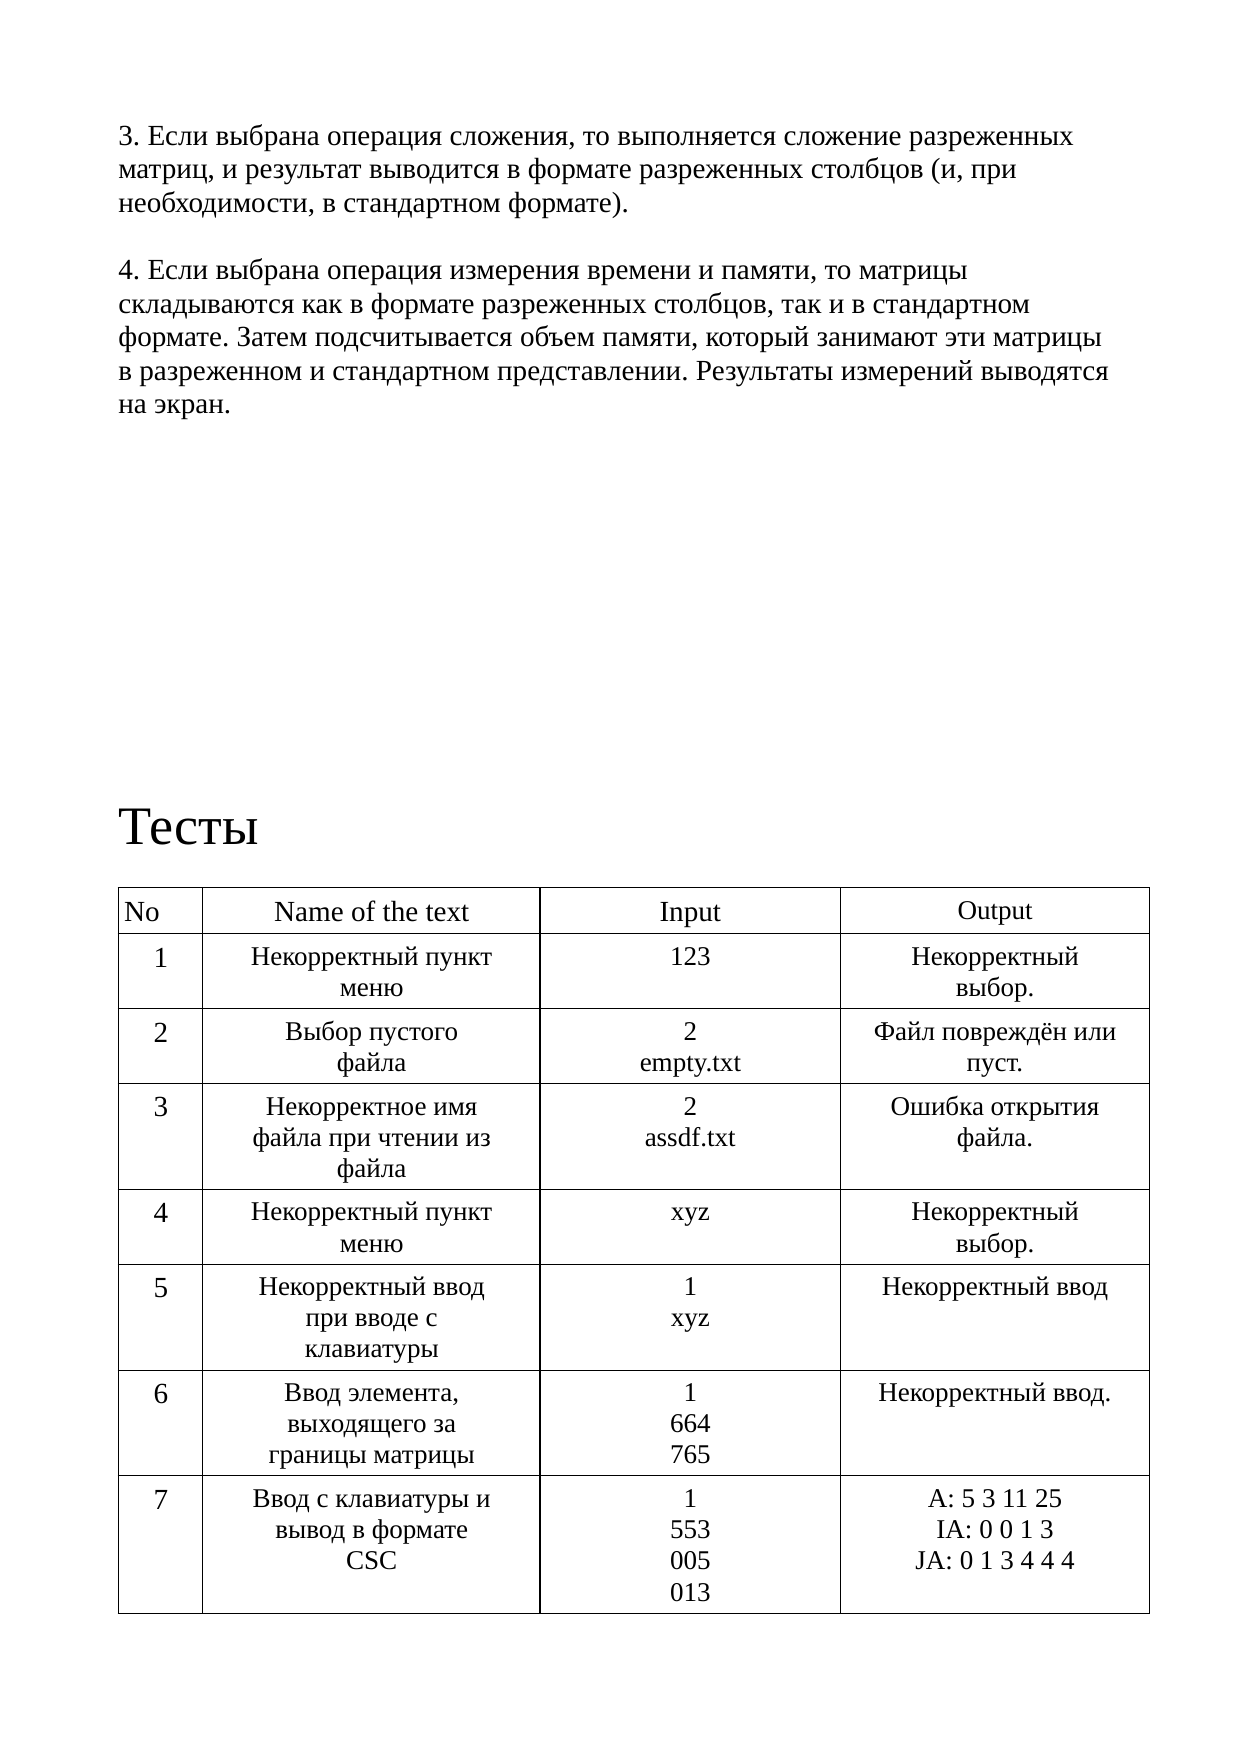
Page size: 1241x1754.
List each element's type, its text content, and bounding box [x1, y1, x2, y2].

table_cell 1 664 765 [541, 1371, 840, 1475]
table_cell Ошибка открытия файла. [841, 1084, 1149, 1189]
table_cell 7 [119, 1476, 202, 1612]
table_cell 123 [541, 934, 840, 1008]
text 3. Если выбрана операция сложения, то выполняется сложение разреженных матриц, и результат выводится в формате разреженных столбцов (и, при необходимости, в стандартном формате). [118, 118, 1122, 219]
table_cell 1 xyz [541, 1265, 840, 1369]
table_cell Некорректный пункт меню [203, 1190, 539, 1263]
table_cell Некорректное имя файла при чтении из файла [203, 1084, 539, 1189]
table_header No [119, 888, 202, 933]
table_cell 2 empty.txt [541, 1009, 840, 1083]
table_cell 2 assdf.txt [541, 1084, 840, 1189]
table_cell 1 [119, 934, 202, 1008]
table_cell 5 [119, 1265, 202, 1369]
table_cell Некорректный пункт меню [203, 934, 539, 1008]
table_header Output [841, 888, 1149, 933]
table_cell Ввод с клавиатуры и вывод в формате CSC [203, 1476, 539, 1612]
table_header Input [541, 888, 840, 933]
table_cell 1 553 005 013 [541, 1476, 840, 1612]
table_cell 2 [119, 1009, 202, 1083]
table_header Name of the text [203, 888, 539, 933]
table_cell Некорректный ввод при вводе с клавиатуры [203, 1265, 539, 1369]
table_cell 3 [119, 1084, 202, 1189]
text Тесты [118, 794, 1122, 856]
table_cell A: 5 3 11 25 IA: 0 0 1 3 JA: 0 1 3 4 4 4 [841, 1476, 1149, 1612]
table_cell xyz [541, 1190, 840, 1263]
table_cell Выбор пустого файла [203, 1009, 539, 1083]
text 4. Если выбрана операция измерения времени и памяти, то матрицы складываются как в формате разреженных столбцов, так и в стандартном формате. Затем подсчитывается объем памяти, который занимают эти матрицы в разреженном и стандартном представлении. Результаты измерений выводятся на экран. [118, 252, 1122, 420]
table_cell 4 [119, 1190, 202, 1263]
table_cell Ввод элемента, выходящего за границы матрицы [203, 1371, 539, 1475]
table_cell 6 [119, 1371, 202, 1475]
table_cell Некорректный ввод [841, 1265, 1149, 1369]
table_cell Некорректный выбор. [841, 1190, 1149, 1263]
table_cell Файл повреждён или пуст. [841, 1009, 1149, 1083]
table_cell Некорректный ввод. [841, 1371, 1149, 1475]
table_cell Некорректный выбор. [841, 934, 1149, 1008]
